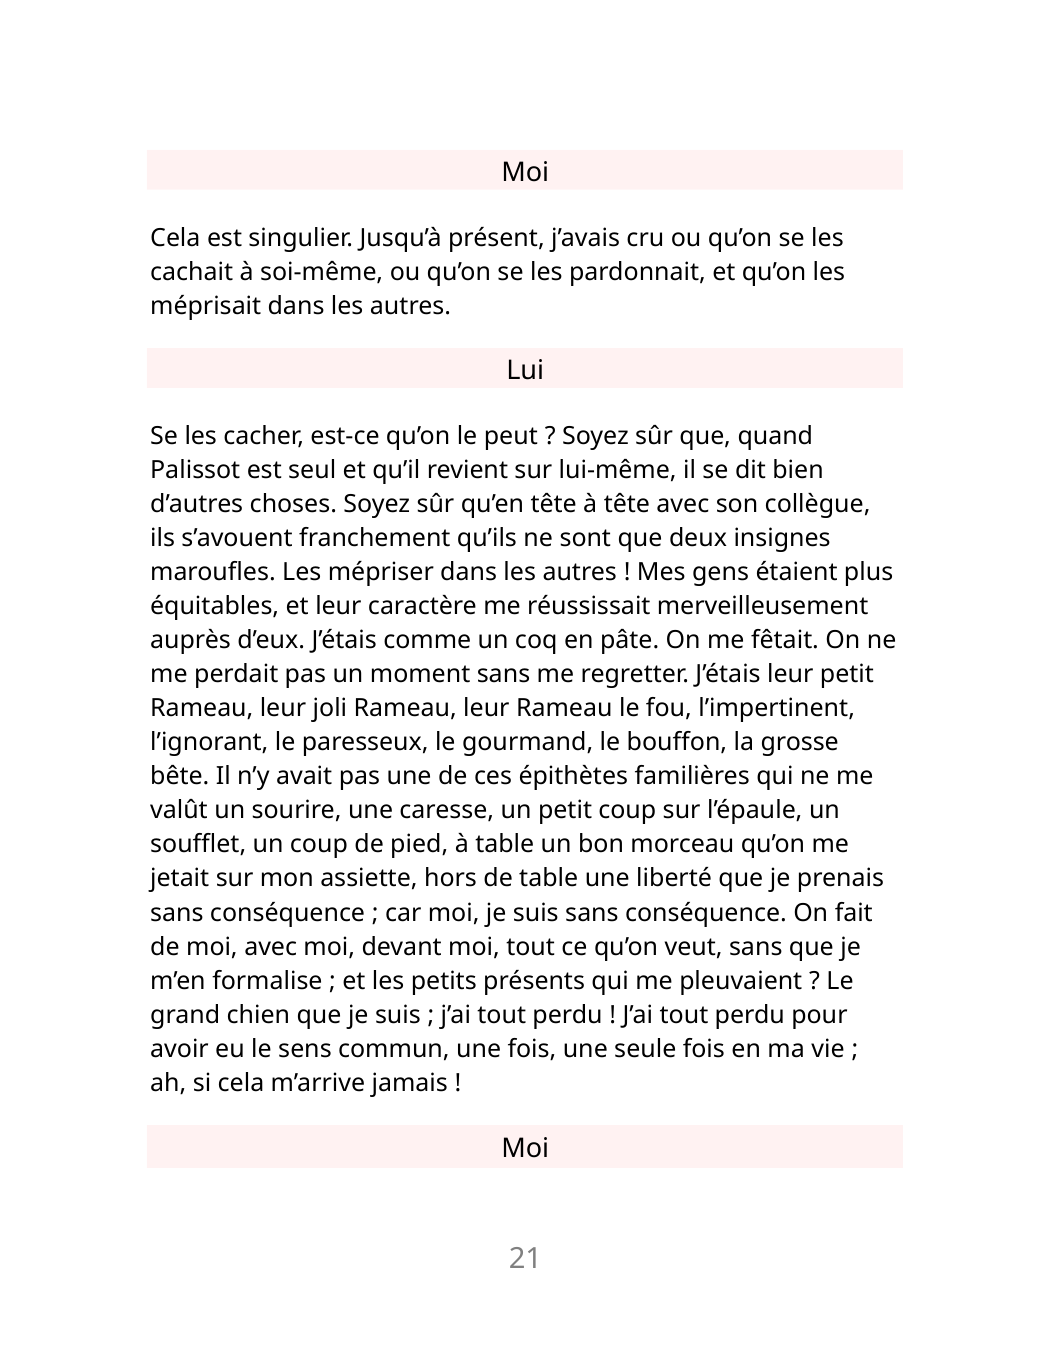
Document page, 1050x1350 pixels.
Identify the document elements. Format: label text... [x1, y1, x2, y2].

text Moi [147, 150, 903, 190]
text Lui [147, 348, 903, 388]
text Se les cacher, est-ce qu’on le peut ? Soyez sûr que, quand Palissot est seul et qu’il revient sur lui-même, il se dit bien d’autres choses. Soyez sûr qu’en tête à tête avec son collègue, ils s’avouent franchement qu’ils ne sont que deux insignes maroufles. Les mépriser dans les autres ! Mes gens étaient plus équitables, et leur caractère me réussissait merveilleusement auprès d’eux. J’étais comme un coq en pâte. On me fêtait. On ne me perdait pas un moment sans me regretter. J’étais leur petit Rameau, leur joli Rameau, leur Rameau le fou, l’impertinent, l’ignorant, le paresseux, le gourmand, le bouffon, la grosse bête. Il n’y avait pas une de ces épithètes familières qui ne me valût un sourire, une caresse, un petit coup sur l’épaule, un soufflet, un coup de pied, à table un bon morceau qu’on me jetait sur mon assiette, hors de table une liberté que je prenais sans conséquence ; car moi, je suis sans conséquence. On fait de moi, avec moi, devant moi, tout ce qu’on veut, sans que je m’en formalise ; et les petits présents qui me pleuvaient ? Le grand chien que je suis ; j’ai tout perdu ! J’ai tout perdu pour avoir eu le sens commun, une fois, une seule fois en ma vie ; ah, si cela m’arrive jamais ! [150, 417, 900, 1098]
text Cela est singulier. Jusqu’à présent, j’avais cru ou qu’on se les cachait à soi-même, ou qu’on se les pardonnait, et qu’on les méprisait dans les autres. [150, 219, 900, 321]
text Moi [147, 1125, 903, 1168]
